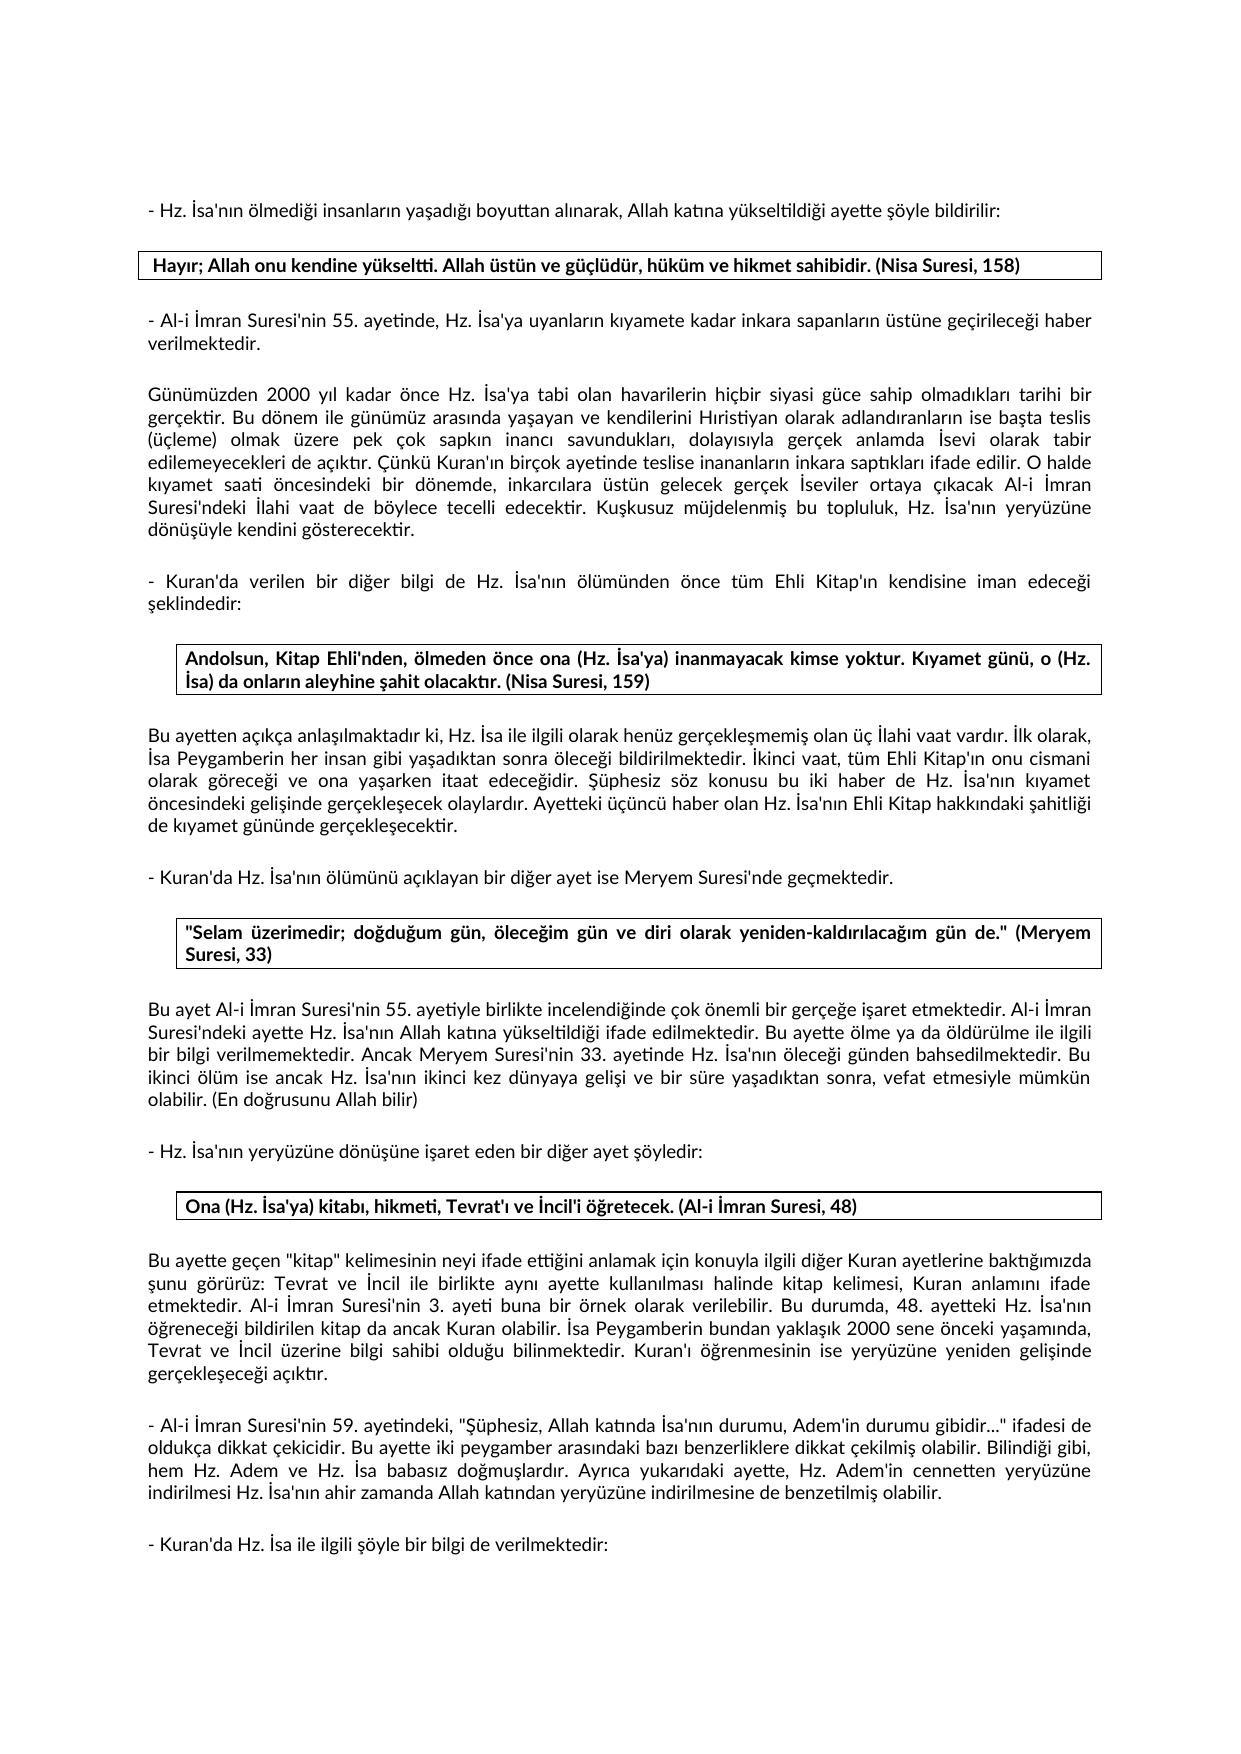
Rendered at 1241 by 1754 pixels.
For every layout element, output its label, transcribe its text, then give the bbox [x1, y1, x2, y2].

text - Kuran'da Hz. İsa ile ilgili şöyle bir bilgi de verilmektedir: [148, 1533, 1093, 1555]
text Bu ayetten açıkça anlaşılmaktadır ki, Hz. İsa ile ilgili olarak henüz gerçekleşmemiş olan üç İlahi vaat vardır. İlk olarak, İsa Peygamberin her insan gibi yaşadıktan sonra öleceği bildirilmektedir. İkinci vaat, tüm Ehli Kitap'ın onu cismani olarak göreceği ve ona yaşarken itaat edeceğidir. Şüphesiz söz konusu bu iki haber de Hz. İsa'nın kıyamet öncesindeki gelişinde gerçekleşecek olaylardır. Ayetteki üçüncü haber olan Hz. İsa'nın Ehli Kitap hakkındaki şahitliği de kıyamet gününde gerçekleşecektir. [148, 724, 1093, 837]
text Ona (Hz. İsa'ya) kitabı, hikmeti, Tevrat'ı ve İncil'i öğretecek. (Al-i İmran Suresi, 48) [177, 1193, 1101, 1219]
text - Kuran'da Hz. İsa'nın ölümünü açıklayan bir diğer ayet ise Meryem Suresi'nde geçmektedir. [148, 866, 1093, 888]
text Hayır; Allah onu kendine yükseltti. Allah üstün ve güçlüdür, hüküm ve hikmet sahibidir. (Nisa Suresi, 158) [139, 252, 1101, 279]
text - Al-i İmran Suresi'nin 59. ayetindeki, "Şüphesiz, Allah katında İsa'nın durumu, Adem'in durumu gibidir..." ifadesi de oldukça dikkat çekicidir. Bu ayette iki peygamber arasındaki bazı benzerliklere dikkat çekilmiş olabilir. Bilindiği gibi, hem Hz. Adem ve Hz. İsa babasız doğmuşlardır. Ayrıca yukarıdaki ayette, Hz. Adem'in cennetten yeryüzüne indirilmesi Hz. İsa'nın ahir zamanda Allah katından yeryüzüne indirilmesine de benzetilmiş olabilir. [148, 1413, 1093, 1503]
text Günümüzden 2000 yıl kadar önce Hz. İsa'ya tabi olan havarilerin hiçbir siyasi güce sahip olmadıkları tarihi bir gerçektir. Bu dönem ile günümüz arasında yaşayan ve kendilerini Hıristiyan olarak adlandıranların ise başta teslis (üçleme) olmak üzere pek çok sapkın inancı savundukları, dolayısıyla gerçek anlamda İsevi olarak tabir edilemeyecekleri de açıktır. Çünkü Kuran'ın birçok ayetinde teslise inananların inkara saptıkları ifade edilir. O halde kıyamet saati öncesindeki bir dönemde, inkarcılara üstün gelecek gerçek İseviler ortaya çıkacak Al-i İmran Suresi'ndeki İlahi vaat de böylece tecelli edecektir. Kuşkusuz müjdelenmiş bu topluluk, Hz. İsa'nın yeryüzüne dönüşüyle kendini gösterecektir. [148, 383, 1093, 541]
text - Kuran'da verilen bir diğer bilgi de Hz. İsa'nın ölümünden önce tüm Ehli Kitap'ın kendisine iman edeceği şeklindedir: [148, 570, 1093, 615]
text - Al-i İmran Suresi'nin 55. ayetinde, Hz. İsa'ya uyanların kıyamete kadar inkara sapanların üstüne geçirileceği haber verilmektedir. [148, 309, 1093, 354]
text Bu ayet Al-i İmran Suresi'nin 55. ayetiyle birlikte incelendiğinde çok önemli bir gerçeğe işaret etmektedir. Al-i İmran Suresi'ndeki ayette Hz. İsa'nın Allah katına yükseltildiği ifade edilmektedir. Bu ayette ölme ya da öldürülme ile ilgili bir bilgi verilmemektedir. Ancak Meryem Suresi'nin 33. ayetinde Hz. İsa'nın öleceği günden bahsedilmektedir. Bu ikinci ölüm ise ancak Hz. İsa'nın ikinci kez dünyaya gelişi ve bir süre yaşadıktan sonra, vefat etmesiyle mümkün olabilir. (En doğrusunu Allah bilir) [148, 998, 1093, 1111]
text - Hz. İsa'nın ölmediği insanların yaşadığı boyuttan alınarak, Allah katına yükseltildiği ayette şöyle bildirilir: [148, 199, 1093, 222]
text Andolsun, Kitap Ehli'nden, ölmeden önce ona (Hz. İsa'ya) inanmayacak kimse yoktur. Kıyamet günü, o (Hz. İsa) da onların aleyhine şahit olacaktır. (Nisa Suresi, 159) [177, 645, 1101, 694]
text - Hz. İsa'nın yeryüzüne dönüşüne işaret eden bir diğer ayet şöyledir: [148, 1140, 1093, 1162]
text Bu ayette geçen "kitap" kelimesinin neyi ifade ettiğini anlamak için konuyla ilgili diğer Kuran ayetlerine baktığımızda şunu görürüz: Tevrat ve İncil ile birlikte aynı ayette kullanılması halinde kitap kelimesi, Kuran anlamını ifade etmektedir. Al-i İmran Suresi'nin 3. ayeti buna bir örnek olarak verilebilir. Bu durumda, 48. ayetteki Hz. İsa'nın öğreneceği bildirilen kitap da ancak Kuran olabilir. İsa Peygamberin bundan yaklaşık 2000 sene önceki yaşamında, Tevrat ve İncil üzerine bilgi sahibi olduğu bilinmektedir. Kuran'ı öğrenmesinin ise yeryüzüne yeniden gelişinde gerçekleşeceği açıktır. [148, 1249, 1093, 1384]
text "Selam üzerimedir; doğduğum gün, öleceğim gün ve diri olarak yeniden-kaldırılacağım gün de." (Meryem Suresi, 33) [177, 919, 1101, 968]
